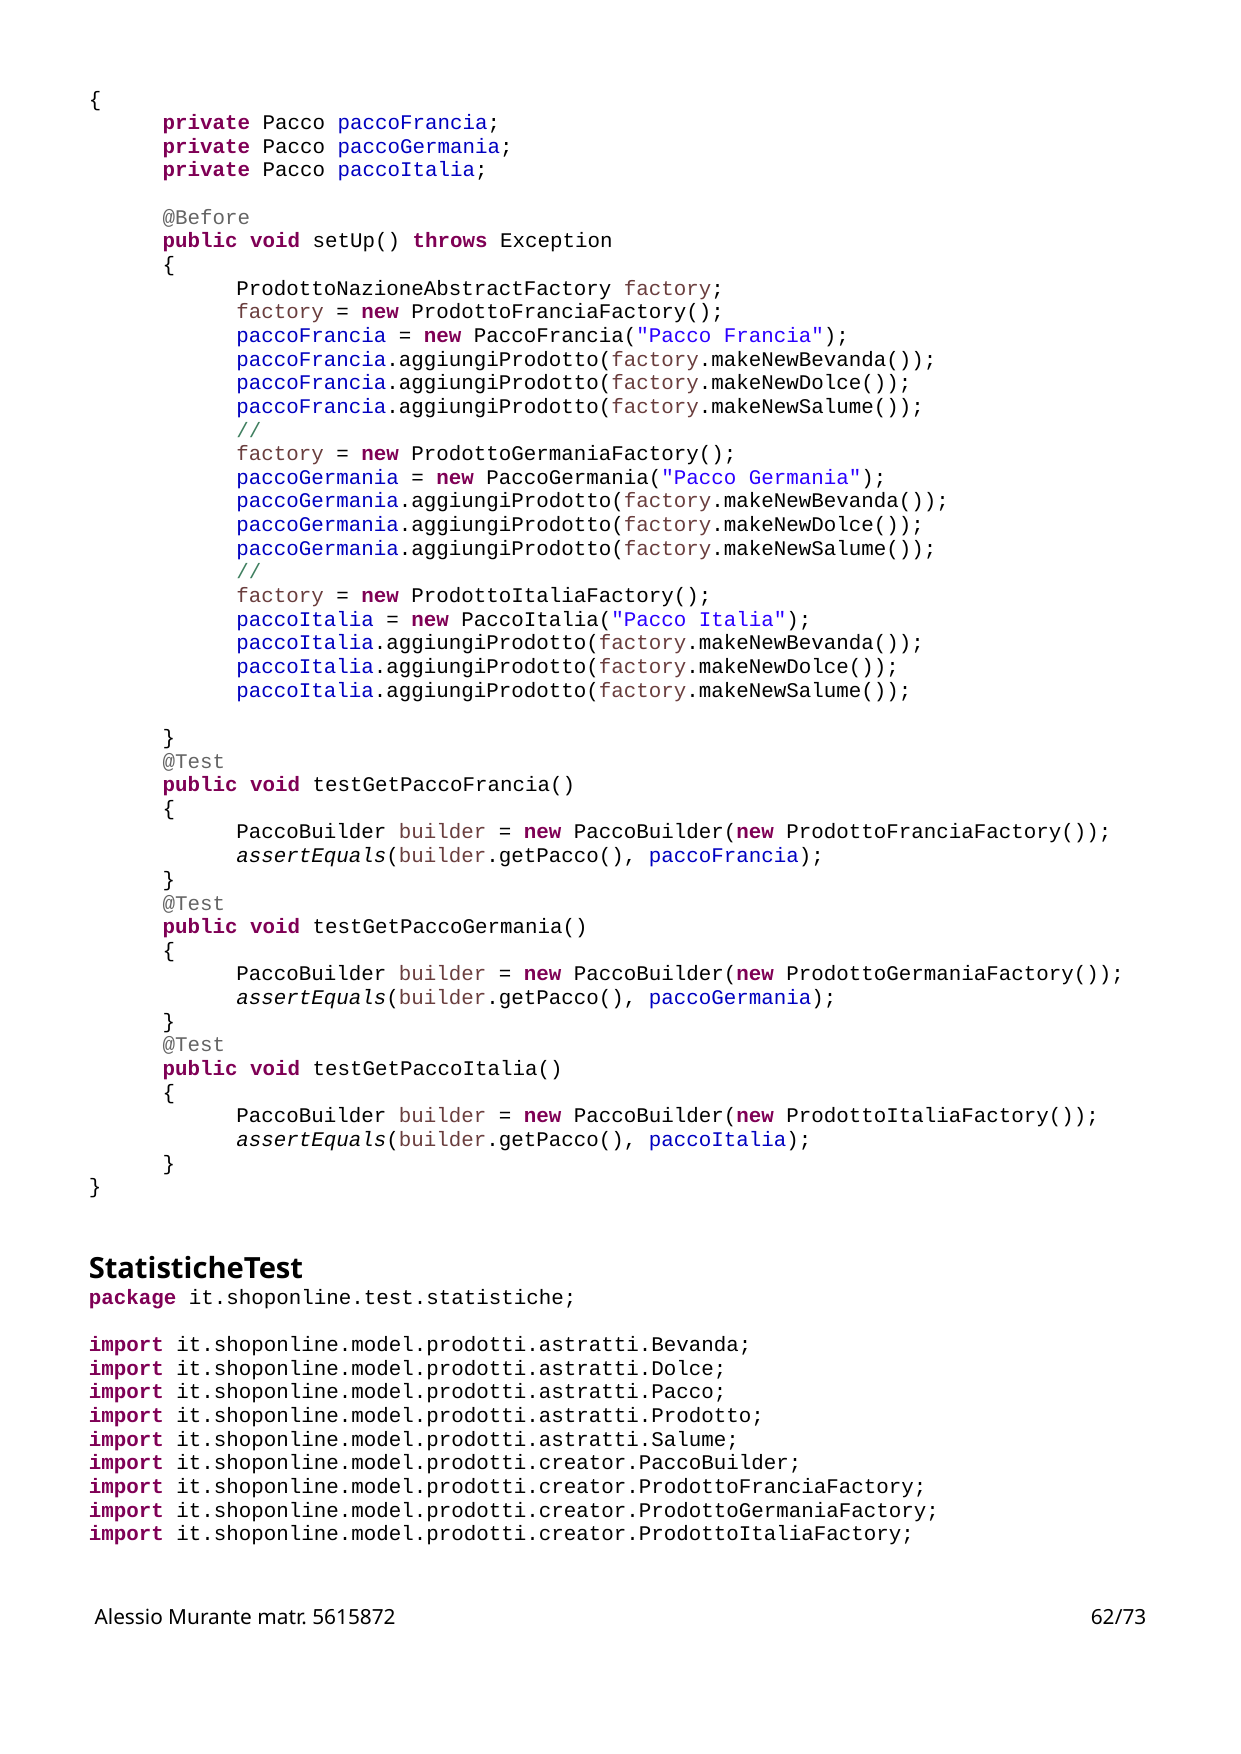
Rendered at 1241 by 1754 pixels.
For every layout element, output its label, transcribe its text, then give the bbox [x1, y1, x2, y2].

text import it.shoponline.model.prodotti.creator.ProdottoFranciaFactory; [88, 1476, 1152, 1500]
text public void testGetPaccoGermania() [88, 916, 1152, 940]
text @Test [88, 751, 1152, 774]
text package it.shoponline.test.statistiche; [88, 1287, 1152, 1311]
text assertEquals(builder.getPacco(), paccoFrancia); [88, 845, 1152, 869]
text // [88, 561, 1152, 585]
text } [88, 1176, 1152, 1200]
text paccoItalia.aggiungiProdotto(factory.makeNewSalume()); [88, 680, 1152, 703]
text import it.shoponline.model.prodotti.creator.ProdottoGermaniaFactory; [88, 1500, 1152, 1523]
text paccoGermania.aggiungiProdotto(factory.makeNewDolce()); [88, 514, 1152, 538]
text paccoItalia = new PaccoItalia("Pacco Italia"); [88, 609, 1152, 632]
text public void setUp() throws Exception [88, 230, 1152, 254]
text @Test [88, 892, 1152, 916]
text { [88, 940, 1152, 963]
text paccoItalia.aggiungiProdotto(factory.makeNewBevanda()); [88, 632, 1152, 656]
text factory = new ProdottoFranciaFactory(); [88, 301, 1152, 325]
text private Pacco paccoFrancia; [88, 112, 1152, 136]
text @Test [88, 1034, 1152, 1058]
text paccoFrancia.aggiungiProdotto(factory.makeNewDolce()); [88, 372, 1152, 396]
text PaccoBuilder builder = new PaccoBuilder(new ProdottoItaliaFactory()); [88, 1105, 1152, 1129]
text import it.shoponline.model.prodotti.astratti.Prodotto; [88, 1405, 1152, 1429]
text assertEquals(builder.getPacco(), paccoGermania); [88, 987, 1152, 1011]
text { [88, 1082, 1152, 1105]
text factory = new ProdottoGermaniaFactory(); [88, 443, 1152, 467]
text import it.shoponline.model.prodotti.astratti.Salume; [88, 1429, 1152, 1452]
text } [88, 727, 1152, 751]
text { [88, 88, 1152, 112]
text paccoFrancia = new PaccoFrancia("Pacco Francia"); [88, 325, 1152, 349]
text assertEquals(builder.getPacco(), paccoItalia); [88, 1129, 1152, 1153]
text public void testGetPaccoFrancia() [88, 774, 1152, 798]
text PaccoBuilder builder = new PaccoBuilder(new ProdottoFranciaFactory()); [88, 822, 1152, 845]
text private Pacco paccoItalia; [88, 159, 1152, 183]
text import it.shoponline.model.prodotti.creator.ProdottoItaliaFactory; [88, 1523, 1152, 1547]
text import it.shoponline.model.prodotti.astratti.Dolce; [88, 1358, 1152, 1381]
text paccoGermania.aggiungiProdotto(factory.makeNewSalume()); [88, 538, 1152, 561]
text StatisticheTest [88, 1247, 1152, 1287]
text paccoFrancia.aggiungiProdotto(factory.makeNewBevanda()); [88, 349, 1152, 372]
text factory = new ProdottoItaliaFactory(); [88, 585, 1152, 609]
text paccoGermania = new PaccoGermania("Pacco Germania"); [88, 467, 1152, 491]
text public void testGetPaccoItalia() [88, 1058, 1152, 1082]
text } [88, 869, 1152, 892]
text ProdottoNazioneAbstractFactory factory; [88, 278, 1152, 301]
text import it.shoponline.model.prodotti.astratti.Bevanda; [88, 1334, 1152, 1358]
text { [88, 798, 1152, 822]
text PaccoBuilder builder = new PaccoBuilder(new ProdottoGermaniaFactory()); [88, 963, 1152, 987]
text import it.shoponline.model.prodotti.creator.PaccoBuilder; [88, 1452, 1152, 1476]
text // [88, 419, 1152, 443]
text paccoFrancia.aggiungiProdotto(factory.makeNewSalume()); [88, 396, 1152, 419]
text import it.shoponline.model.prodotti.astratti.Pacco; [88, 1381, 1152, 1405]
text } [88, 1011, 1152, 1034]
text @Before [88, 207, 1152, 230]
text paccoItalia.aggiungiProdotto(factory.makeNewDolce()); [88, 656, 1152, 680]
text { [88, 254, 1152, 278]
text private Pacco paccoGermania; [88, 136, 1152, 159]
text } [88, 1153, 1152, 1176]
text paccoGermania.aggiungiProdotto(factory.makeNewBevanda()); [88, 491, 1152, 514]
